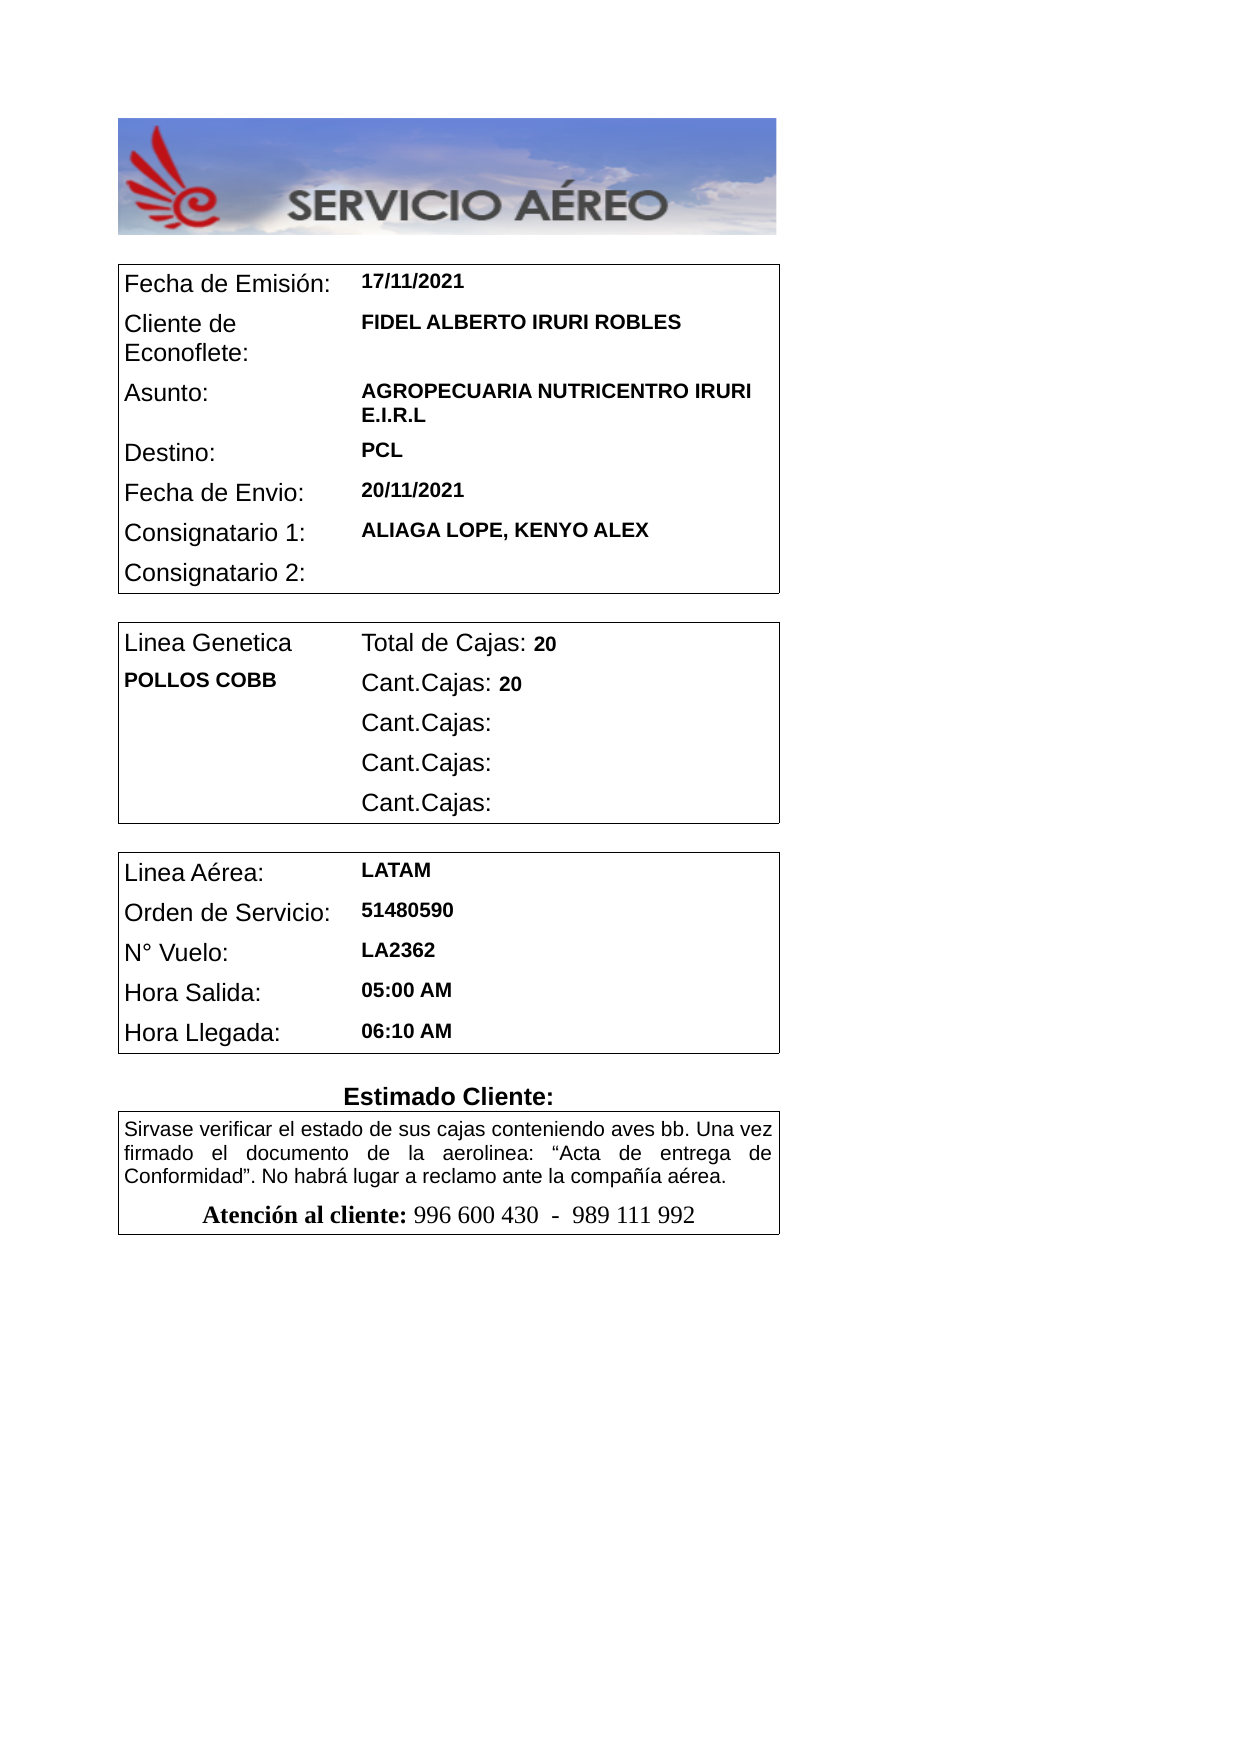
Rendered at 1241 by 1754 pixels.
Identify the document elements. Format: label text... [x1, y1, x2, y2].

table_cell [118, 824, 356, 852]
table_cell [356, 594, 779, 622]
table_cell Total de Cajas: 20 [356, 623, 779, 662]
table_cell [119, 743, 356, 783]
table_cell Estimado Cliente: [118, 1054, 779, 1111]
table_cell Cant.Cajas: [356, 702, 779, 742]
table_cell 20/11/2021 [356, 472, 779, 512]
table_cell 51480590 [356, 892, 779, 932]
table_cell N° Vuelo: [119, 932, 356, 972]
table_cell Linea Genetica [119, 623, 356, 662]
picture [118, 118, 777, 235]
table_cell Cliente de Econoflete: [119, 304, 356, 373]
table_cell POLLOS COBB [119, 662, 356, 702]
table_cell Fecha de Envio: [119, 472, 356, 512]
table_cell 05:00 AM [356, 973, 779, 1013]
table_header Fecha de Emisión: [119, 265, 356, 304]
table_cell Cant.Cajas: [356, 743, 779, 783]
table_cell [118, 594, 356, 622]
table_cell [119, 702, 356, 742]
table_cell Asunto: [119, 373, 356, 432]
table_cell Hora Llegada: [119, 1013, 356, 1053]
table_cell Orden de Servicio: [119, 892, 356, 932]
table_cell PCL [356, 432, 779, 472]
table_cell FIDEL ALBERTO IRURI ROBLES [356, 304, 779, 373]
table_cell LATAM [356, 853, 779, 892]
table_cell Atención al cliente: 996 600 430 - 989 111 992 [119, 1194, 779, 1234]
table_cell Hora Salida: [119, 973, 356, 1013]
table_cell [119, 783, 356, 823]
table_cell AGROPECUARIA NUTRICENTRO IRURI E.I.R.L [356, 373, 779, 432]
table_cell 06:10 AM [356, 1013, 779, 1053]
table_cell ALIAGA LOPE, KENYO ALEX [356, 513, 779, 553]
table_cell [356, 553, 779, 593]
table_cell Consignatario 1: [119, 513, 356, 553]
table_cell LA2362 [356, 932, 779, 972]
table_header 17/11/2021 [356, 265, 779, 304]
table_cell Consignatario 2: [119, 553, 356, 593]
table_cell Destino: [119, 432, 356, 472]
table_cell Sirvase verificar el estado de sus cajas conteniendo aves bb. Una vez firmado el documento de la aerolinea: “Acta de entrega de Conformidad”. No habrá lugar a reclamo ante la compañía aérea. [119, 1112, 779, 1194]
table_cell [356, 824, 779, 852]
table_cell Linea Aérea: [119, 853, 356, 892]
table_cell Cant.Cajas: [356, 783, 779, 823]
table_cell Cant.Cajas: 20 [356, 662, 779, 702]
